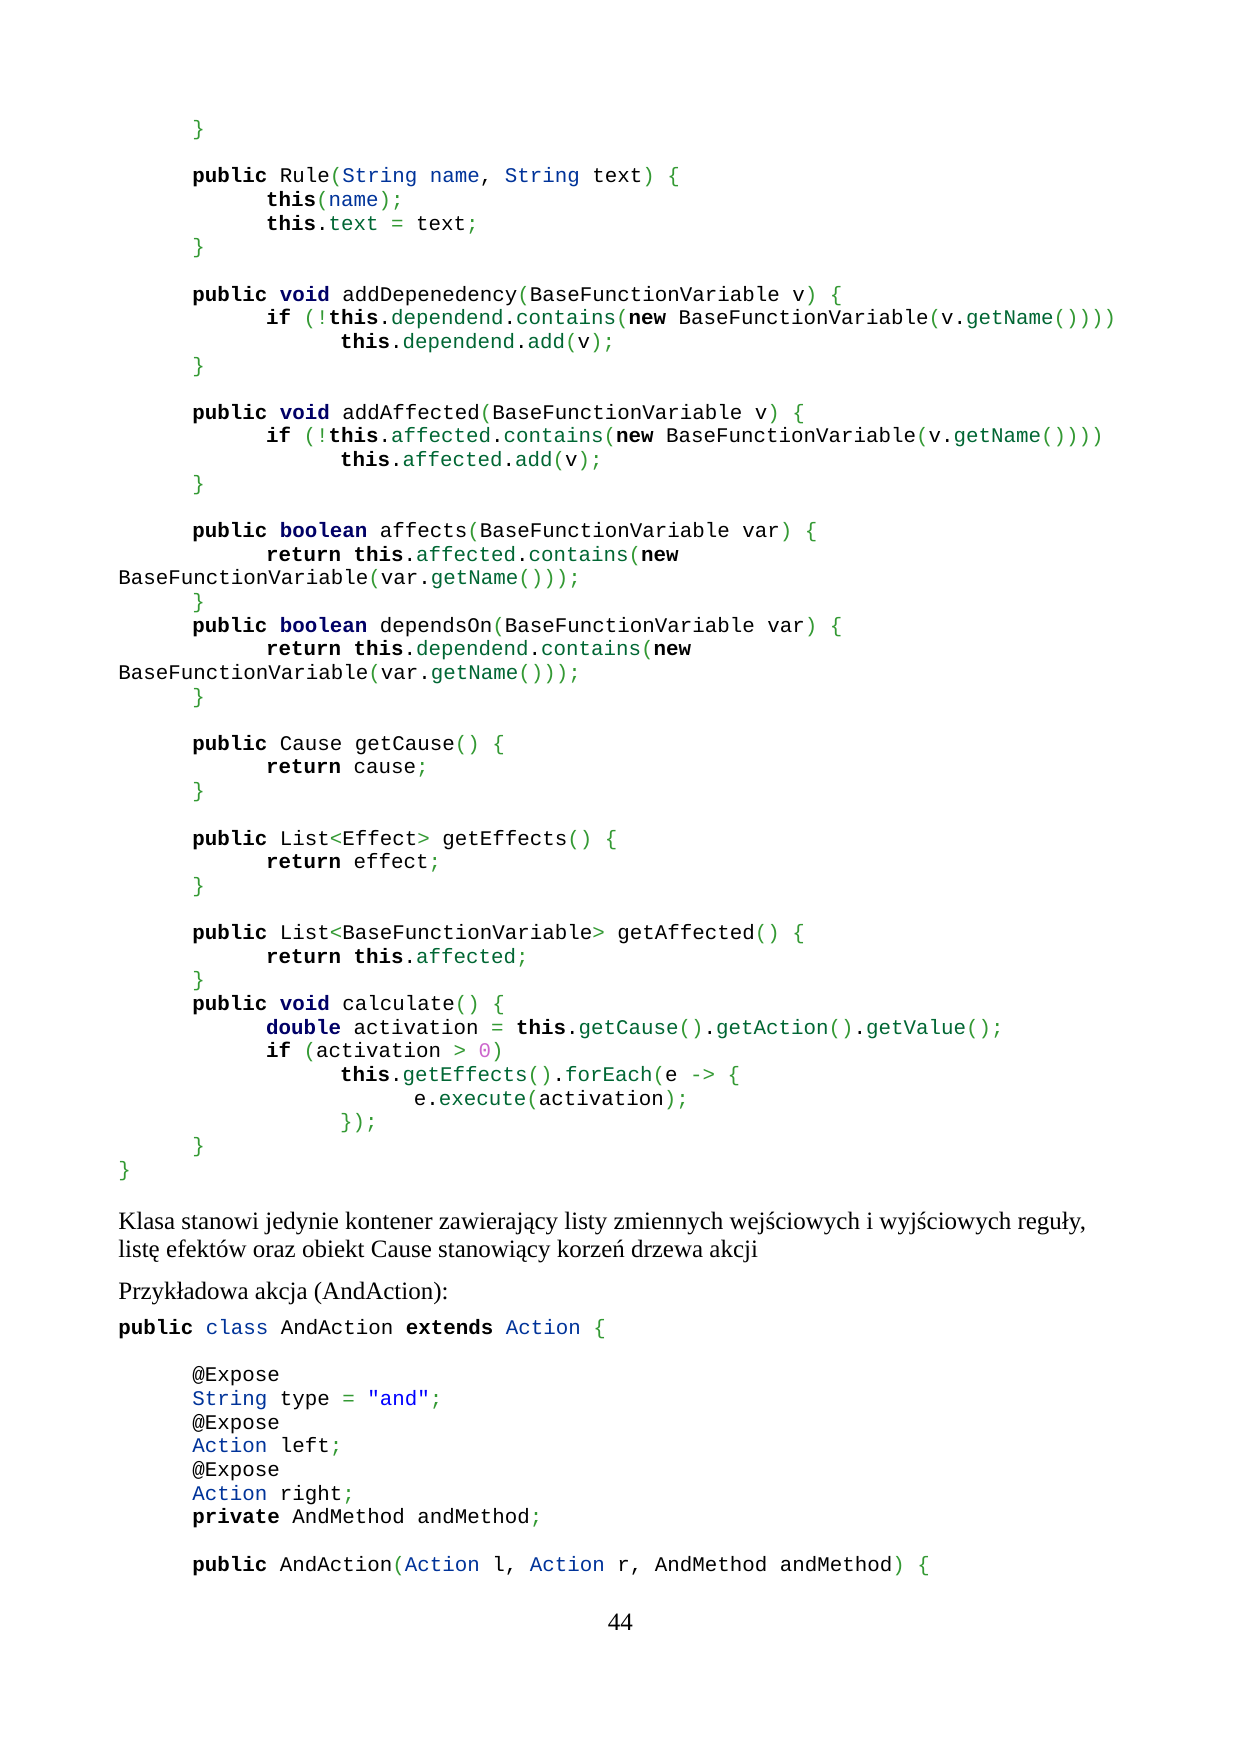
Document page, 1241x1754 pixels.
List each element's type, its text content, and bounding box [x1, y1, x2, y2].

text } [118, 875, 1122, 898]
text } [118, 686, 1122, 709]
text e.execute(activation); [118, 1088, 1122, 1111]
text public List<BaseFunctionVariable> getAffected() { [118, 922, 1122, 946]
text } [118, 118, 1122, 142]
text String type = "and"; [118, 1388, 1122, 1412]
text public Cause getCause() { [118, 733, 1122, 757]
text private AndMethod andMethod; [118, 1506, 1122, 1530]
text @Expose [118, 1412, 1122, 1435]
text public void addAffected(BaseFunctionVariable v) { [118, 402, 1122, 426]
text }); [118, 1111, 1122, 1135]
text if (!this.affected.contains(new BaseFunctionVariable(v.getName()))) [118, 426, 1122, 449]
text this.text = text; [118, 213, 1122, 236]
text } [118, 1135, 1122, 1158]
text Action right; [118, 1483, 1122, 1506]
text } [118, 591, 1122, 615]
text return this.dependend.contains(new BaseFunctionVariable(var.getName())); [118, 638, 1122, 686]
text if (activation > 0) [118, 1040, 1122, 1064]
text return cause; [118, 757, 1122, 780]
text Action left; [118, 1435, 1122, 1459]
text @Expose [118, 1459, 1122, 1483]
text return this.affected; [118, 946, 1122, 969]
text public Rule(String name, String text) { [118, 165, 1122, 189]
text public AndAction(Action l, Action r, AndMethod andMethod) { [118, 1553, 1122, 1577]
text return effect; [118, 851, 1122, 875]
text if (!this.dependend.contains(new BaseFunctionVariable(v.getName()))) [118, 307, 1122, 331]
text double activation = this.getCause().getAction().getValue(); [118, 1017, 1122, 1040]
text public boolean affects(BaseFunctionVariable var) { [118, 520, 1122, 544]
text this.dependend.add(v); [118, 331, 1122, 354]
text Klasa stanowi jedynie kontener zawierający listy zmiennych wejściowych i wyjściowych reguły, listę efektów oraz obiekt Cause stanowiący korzeń drzewa akcji [118, 1206, 1122, 1263]
text } [118, 473, 1122, 496]
text this.affected.add(v); [118, 449, 1122, 473]
text @Expose [118, 1364, 1122, 1388]
text return this.affected.contains(new BaseFunctionVariable(var.getName())); [118, 544, 1122, 591]
text } [118, 1158, 1122, 1182]
text } [118, 780, 1122, 804]
text this(name); [118, 189, 1122, 213]
text public void calculate() { [118, 993, 1122, 1017]
text this.getEffects().forEach(e -> { [118, 1064, 1122, 1088]
text } [118, 969, 1122, 993]
text Przykładowa akcja (AndAction): [118, 1276, 1122, 1304]
text public class AndAction extends Action { [118, 1317, 1122, 1341]
text } [118, 236, 1122, 260]
text public List<Effect> getEffects() { [118, 827, 1122, 851]
text } [118, 354, 1122, 378]
text public void addDepenedency(BaseFunctionVariable v) { [118, 284, 1122, 307]
text public boolean dependsOn(BaseFunctionVariable var) { [118, 615, 1122, 638]
